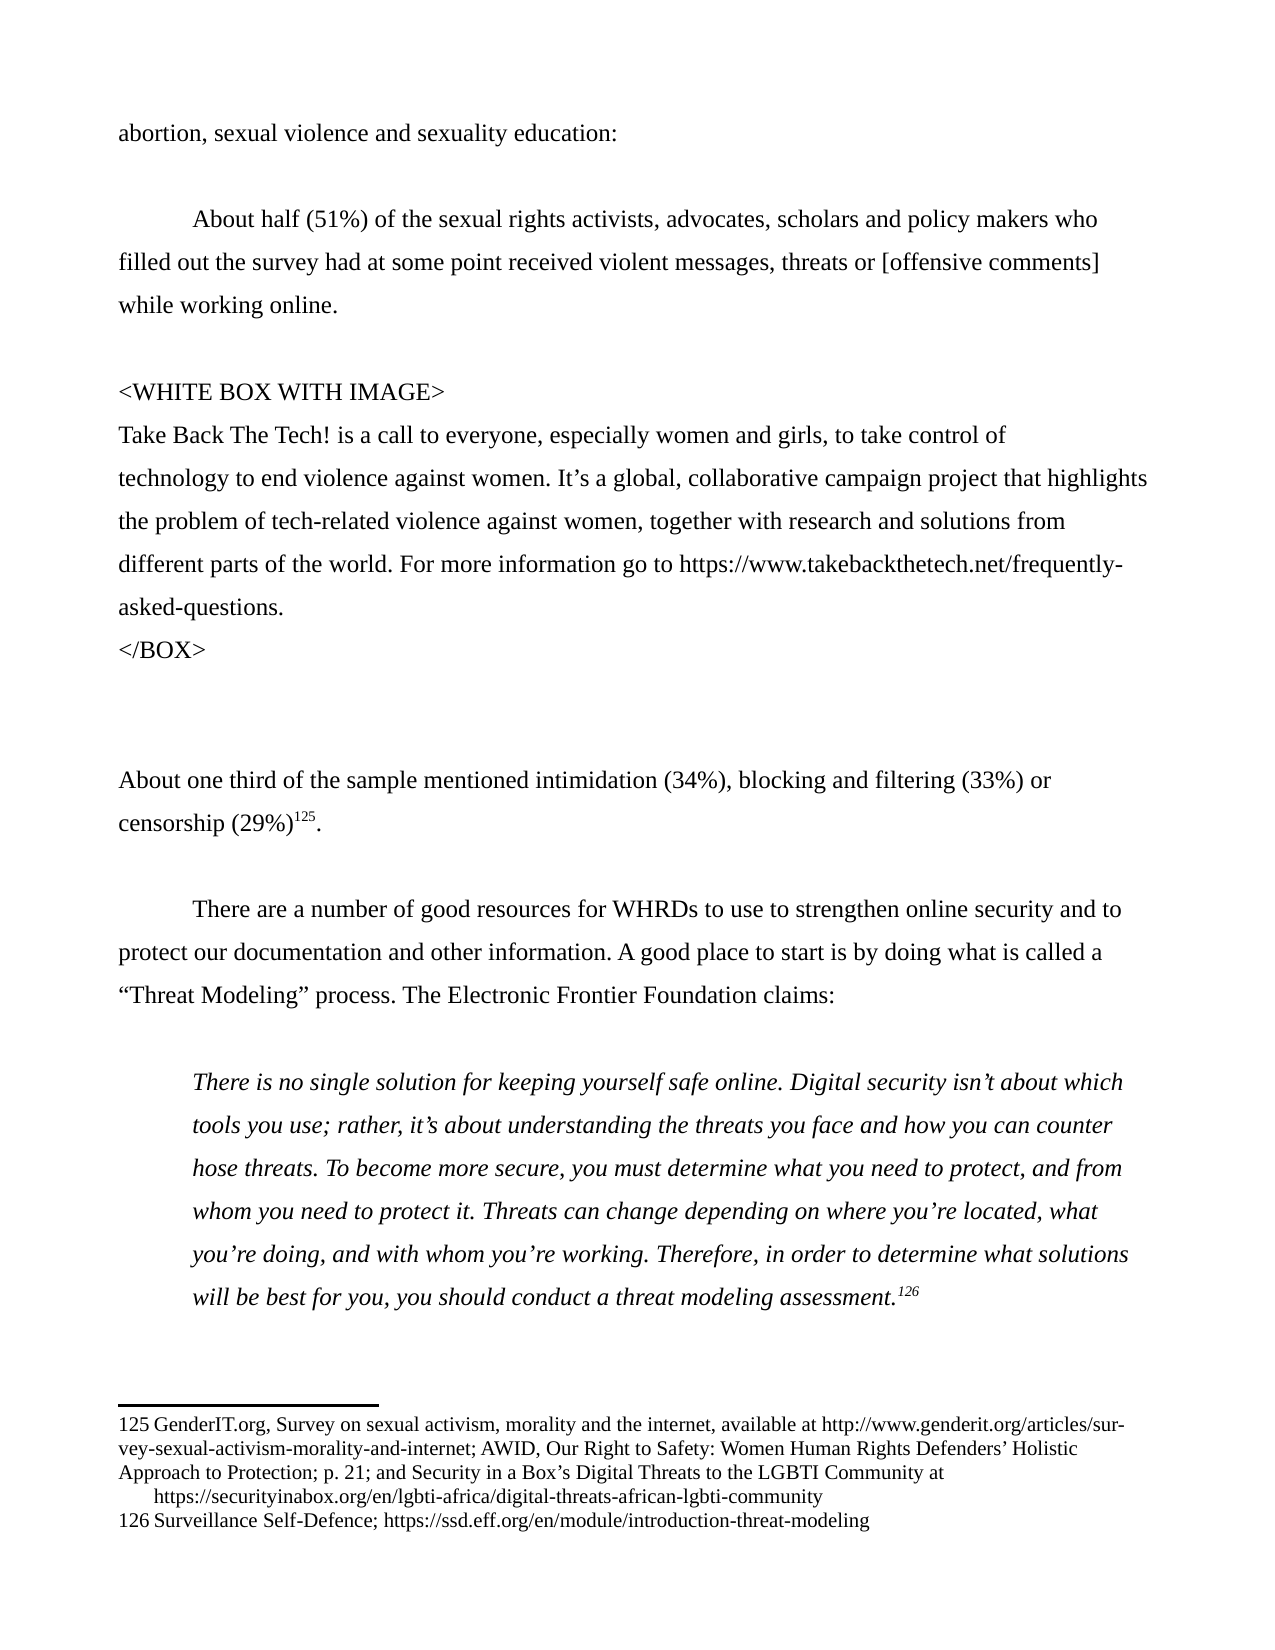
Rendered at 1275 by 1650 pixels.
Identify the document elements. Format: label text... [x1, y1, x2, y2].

text GenderIT.org, Survey on sexual activism, morality and the internet, available at http://www.genderit.org/articles/sur- [118, 1412, 1157, 1436]
text About one third of the sample mentioned intimidation (34%), blocking and filtering (33%) or censorship (29%). [118, 765, 1157, 837]
text technology to end violence against women. It’s a global, collaborative campaign project that highlights the problem of tech-related violence against women, together with research and solutions from different parts of the world. For more information go to https://www.takebackthetech.net/frequently-asked-questions. [118, 463, 1157, 621]
text abortion, sexual violence and sexuality education: [118, 118, 1157, 147]
text About half (51%) of the sexual rights activists, advocates, scholars and policy makers who filled out the survey had at some point received violent messages, threats or [offensive comments] while working online. [118, 204, 1157, 319]
text Take Back The Tech! is a call to everyone, especially women and girls, to take control of [118, 420, 1157, 449]
text Surveillance Self-Defence; https://ssd.eff.org/en/module/introduction-threat-modeling [118, 1508, 1157, 1532]
text </BOX> [118, 636, 1157, 664]
text whom you need to protect it. Threats can change depending on where you’re located, what you’re doing, and with whom you’re working. Therefore, in order to determine what solutions will be best for you, you should conduct a threat modeling assessment. [118, 1196, 1157, 1311]
text There is no single solution for keeping yourself safe online. Digital security isn’t about which tools you use; rather, it’s about understanding the threats you face and how you can counter hose threats. To become more secure, you must determine what you need to protect, and from [118, 1067, 1157, 1182]
text There are a number of good resources for WHRDs to use to strengthen online security and to protect our documentation and other information. A good place to start is by doing what is called a “Threat Modeling” process. The Electronic Frontier Foundation claims: [118, 894, 1157, 1009]
text <WHITE BOX WITH IMAGE> [118, 377, 1157, 406]
text Approach to Protection; p. 21; and Security in a Box’s Digital Threats to the LGBTI Community at https://securityinabox.org/en/lgbti-africa/digital-threats-african-lgbti-community [118, 1460, 1157, 1508]
text vey-sexual-activism-morality-and-internet; AWID, Our Right to Safety: Women Human Rights Defenders’ Holistic [118, 1436, 1157, 1460]
